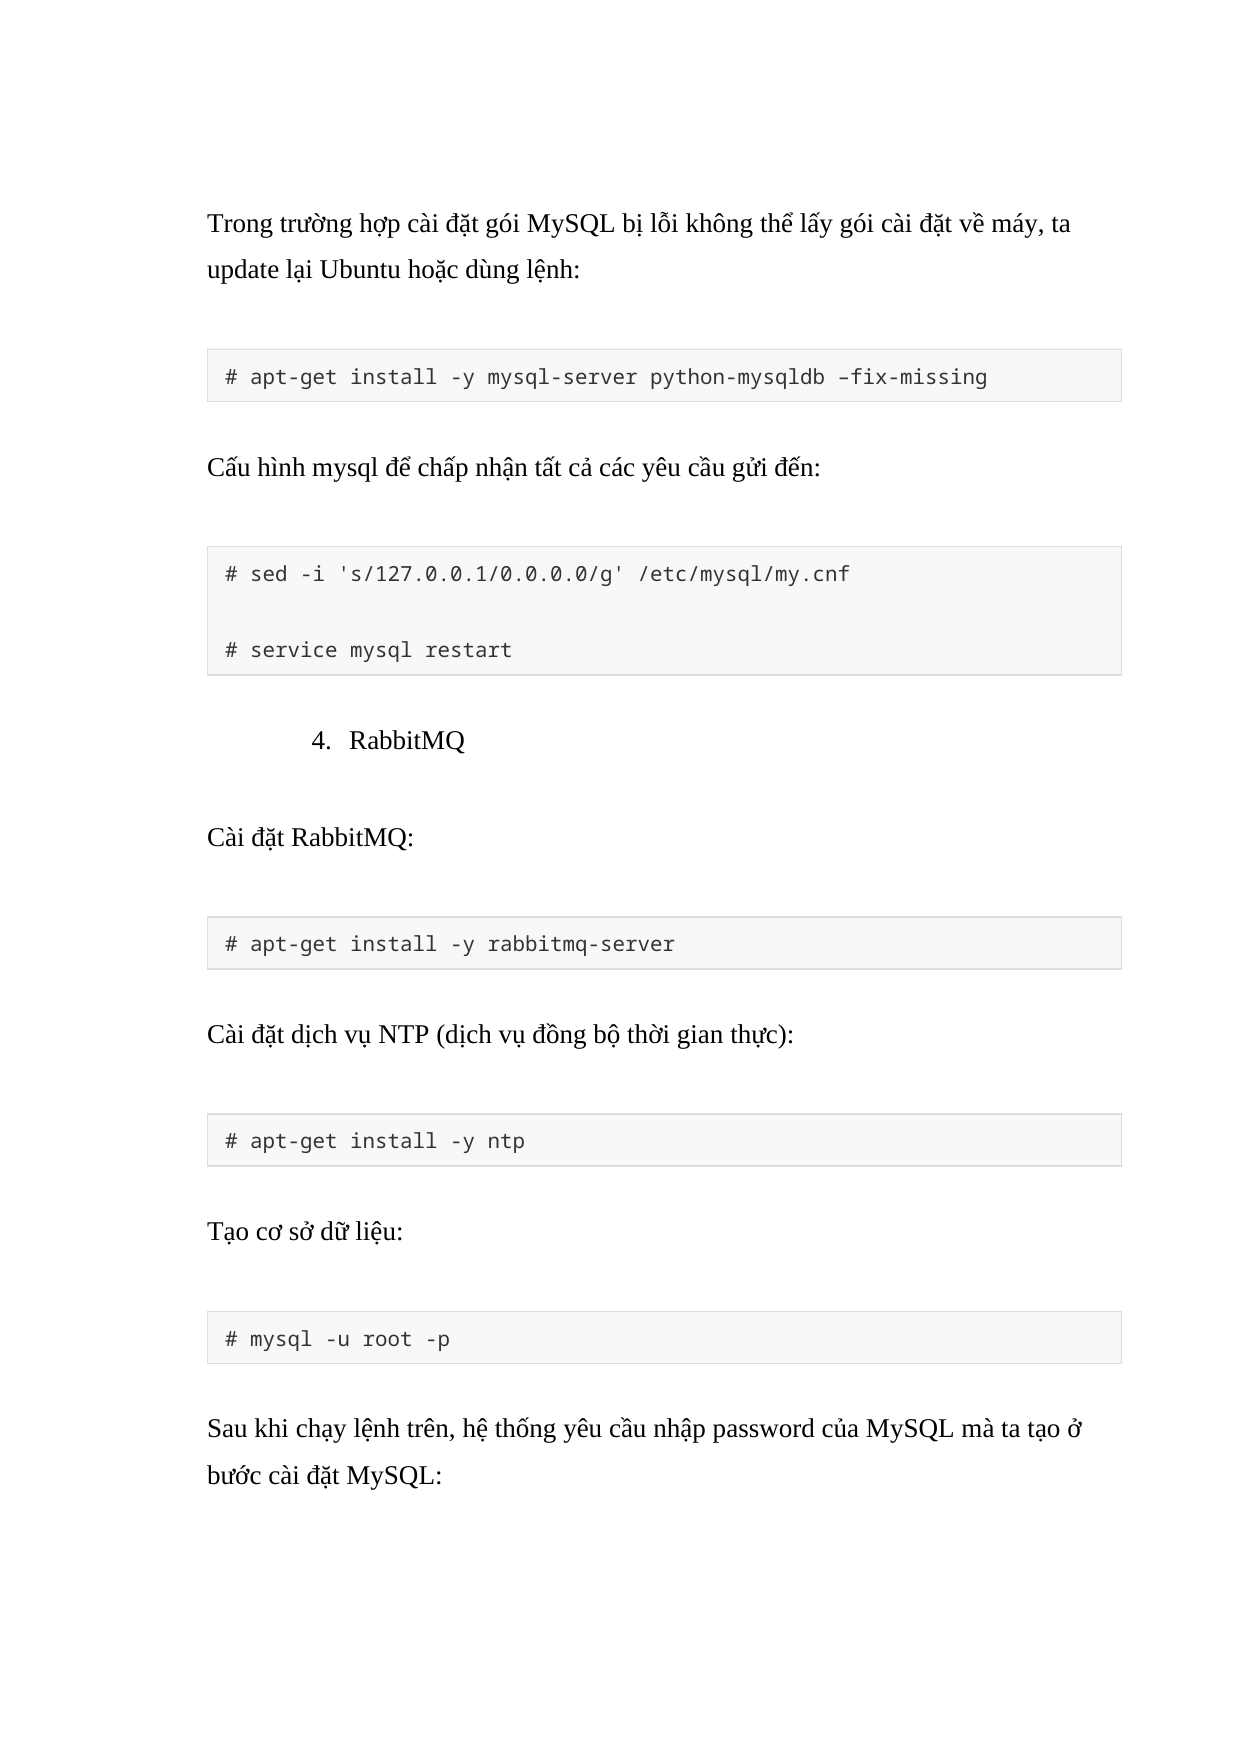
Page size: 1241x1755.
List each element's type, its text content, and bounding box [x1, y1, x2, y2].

text # apt-get install -y rabbitmq-server [208, 918, 1121, 968]
text Cấu hình mysql để chấp nhận tất cả các yêu cầu gửi đến: [207, 451, 1122, 482]
text Sau khi chạy lệnh trên, hệ thống yêu cầu nhập password của MySQL mà ta tạo ở bước cài đặt MySQL: [207, 1413, 1122, 1490]
text Cài đặt dịch vụ NTP (dịch vụ đồng bộ thời gian thực): [207, 1018, 1122, 1049]
text Trong trường hợp cài đặt gói MySQL bị lỗi không thể lấy gói cài đặt về máy, ta update lại Ubuntu hoặc dùng lệnh: [207, 207, 1122, 284]
text Cài đặt RabbitMQ: [207, 821, 1122, 852]
text # mysql -u root -p [208, 1312, 1121, 1363]
text # apt-get install -y mysql-server python-mysqldb –fix-missing [208, 350, 1121, 401]
list RabbitMQ [311, 724, 1122, 756]
text Tạo cơ sở dữ liệu: [207, 1215, 1122, 1247]
text # apt-get install -y ntp [208, 1115, 1121, 1165]
text # service mysql restart [208, 622, 1121, 674]
text # sed -i 's/127.0.0.1/0.0.0.0/g' /etc/mysql/my.cnf [208, 547, 1121, 587]
